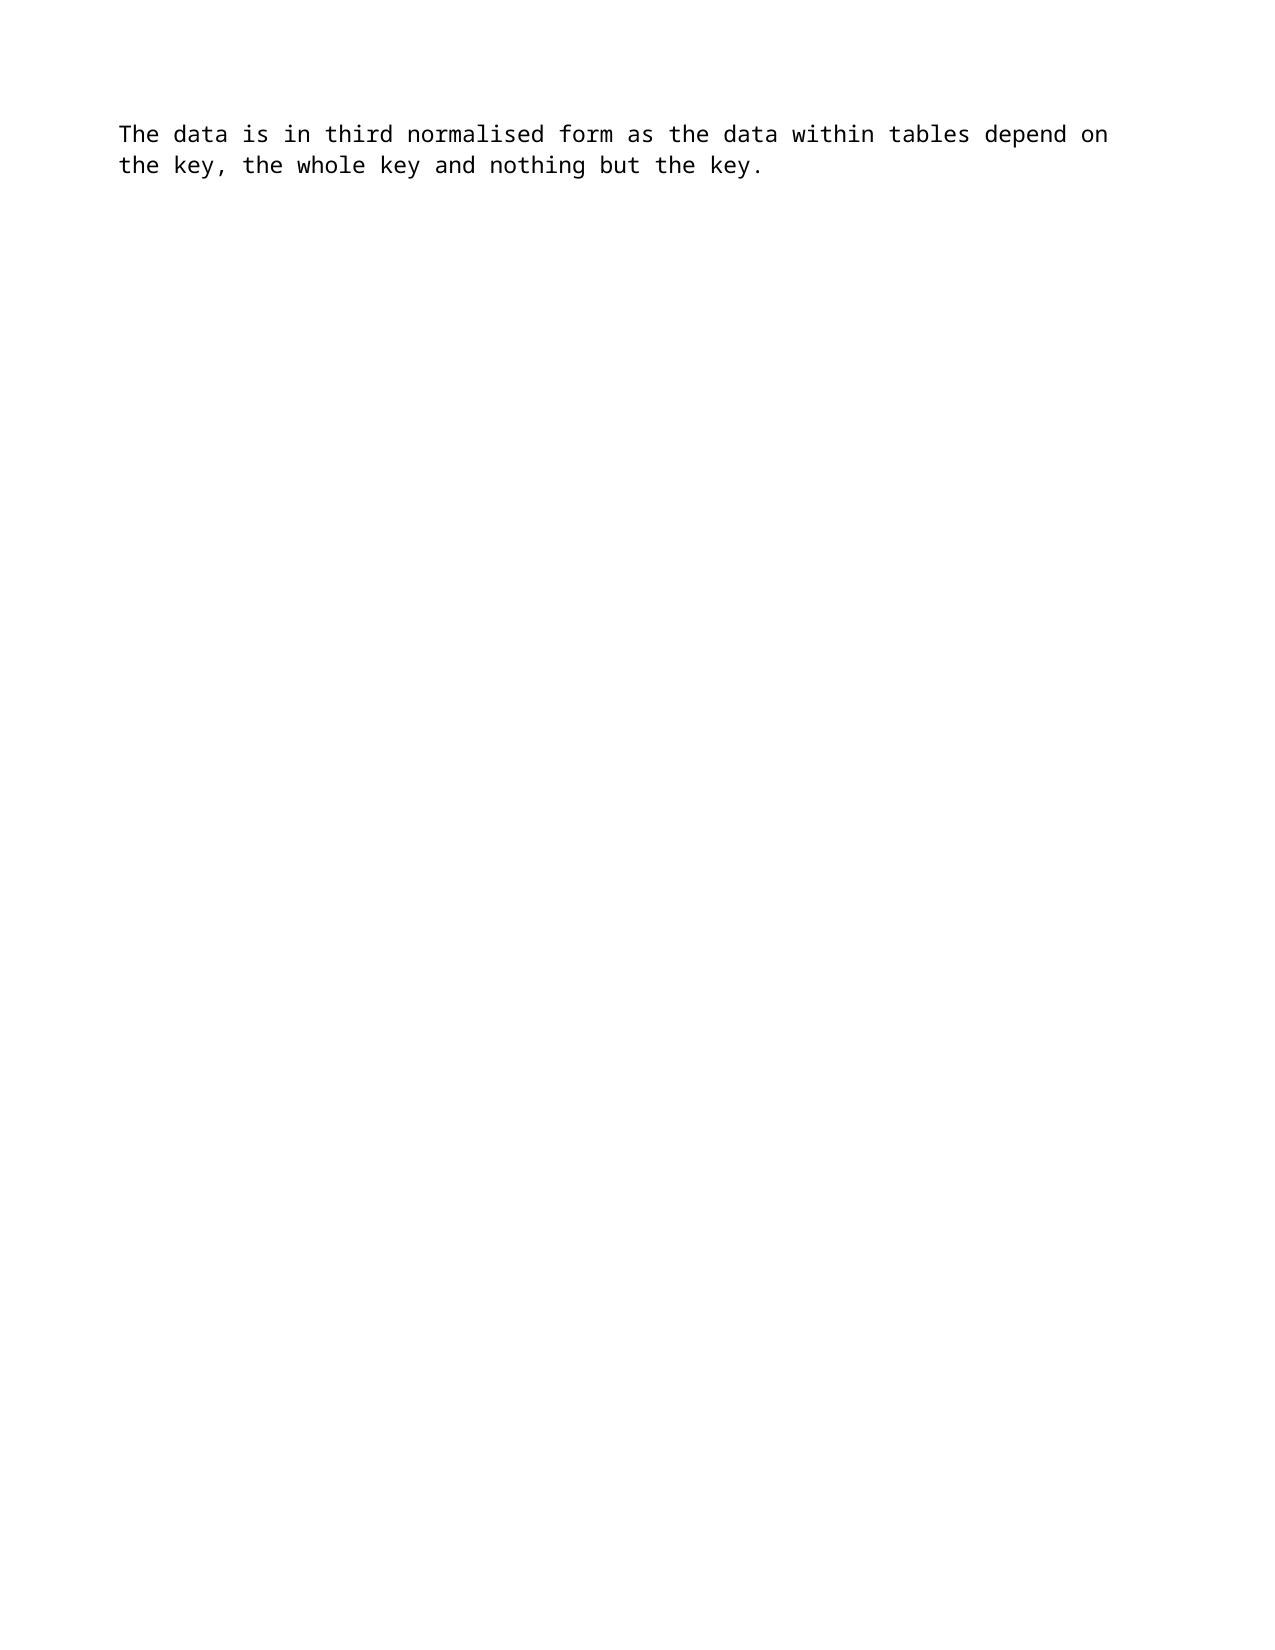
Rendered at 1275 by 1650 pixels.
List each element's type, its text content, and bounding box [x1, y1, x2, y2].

text The data is in third normalised form as the data within tables depend on the key, the whole key and nothing but the key. [118, 118, 1157, 181]
